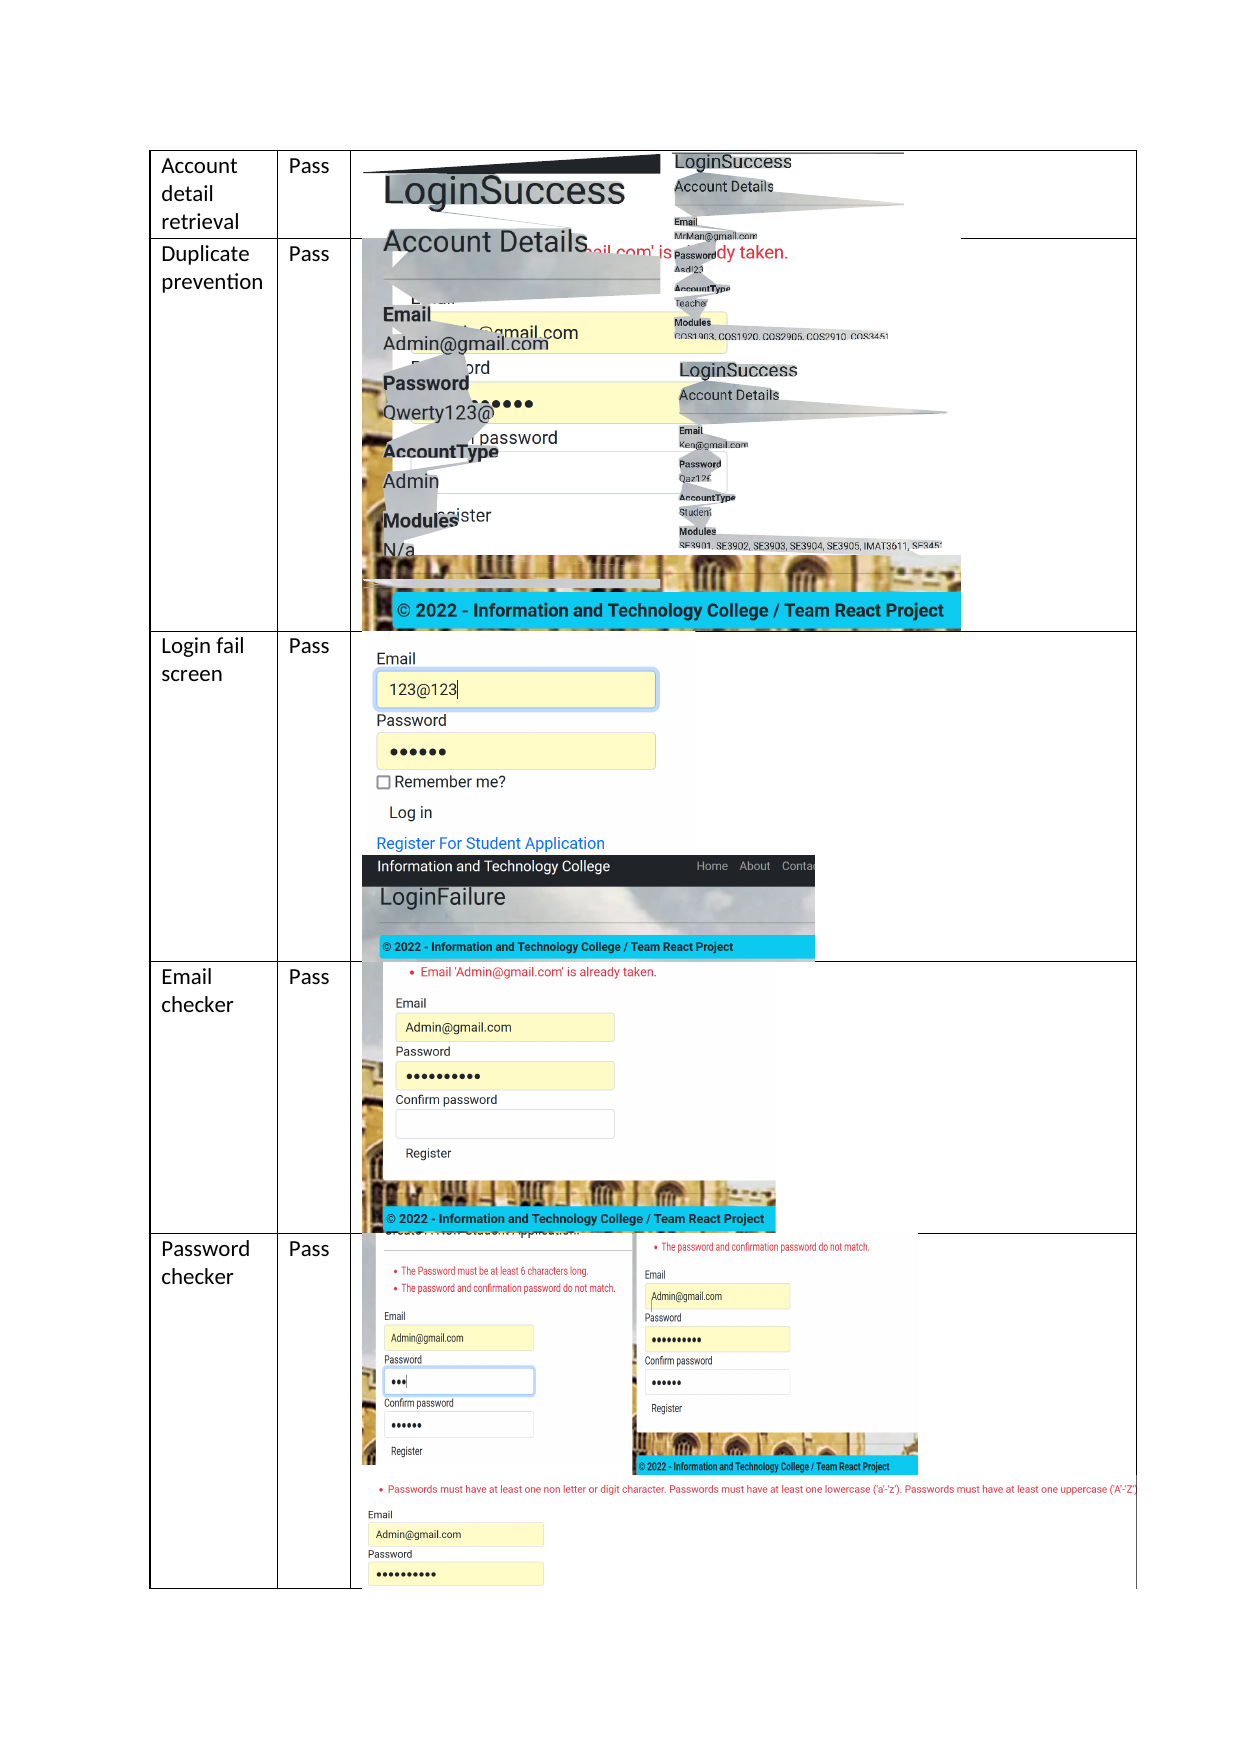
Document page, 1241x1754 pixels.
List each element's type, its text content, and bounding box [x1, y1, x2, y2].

table_cell Pass [278, 632, 350, 961]
table_cell Duplicate prevention [151, 239, 277, 631]
table_cell [961, 239, 1136, 631]
table_cell [696, 632, 1136, 961]
table_cell [351, 151, 1136, 238]
table_cell [351, 632, 362, 961]
table_cell Pass [278, 151, 350, 238]
table_cell [918, 1234, 1136, 1475]
table_cell [351, 239, 362, 631]
table_cell Password checker [151, 1234, 277, 1588]
table_cell [776, 962, 1136, 1233]
table_cell [351, 1234, 632, 1588]
table_cell Email checker [151, 962, 277, 1233]
table_cell Pass [278, 239, 350, 631]
table_cell Pass [278, 1234, 350, 1588]
table_cell Login fail screen [151, 632, 277, 961]
table_cell Pass [278, 962, 350, 1233]
table_cell Account detail retrieval [151, 151, 277, 238]
table_cell [351, 962, 362, 1233]
